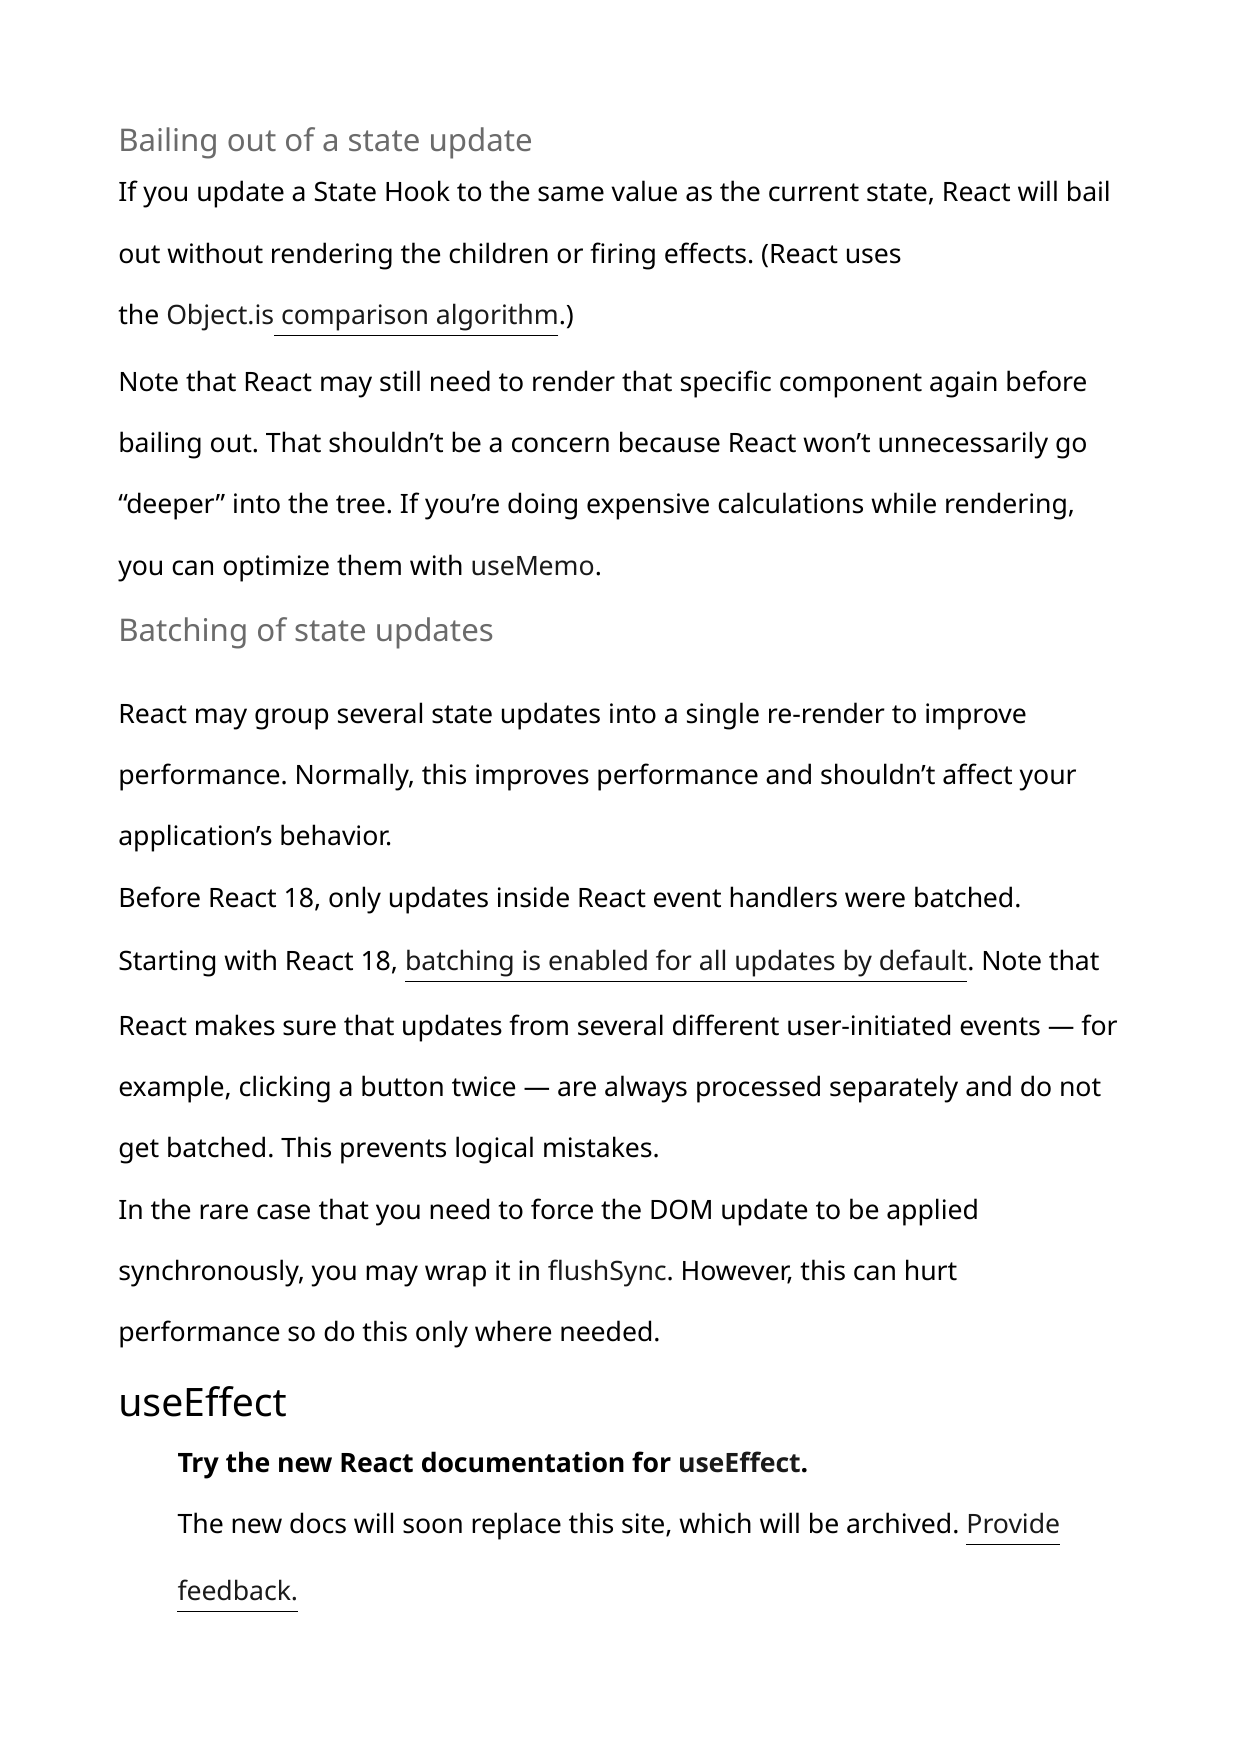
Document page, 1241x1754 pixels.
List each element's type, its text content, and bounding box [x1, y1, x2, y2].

text If you update a State Hook to the same value as the current state, React will bail out without rendering the children or firing effects. (React uses the Object.is comparison algorithm.) [118, 173, 1122, 335]
text In the rare case that you need to force the DOM update to be applied synchronously, you may wrap it in flushSync. However, this can hurt performance so do this only where needed. [118, 1191, 1122, 1349]
subtitle Bailing out of a state update [118, 118, 1122, 161]
subtitle useEffect [118, 1375, 1122, 1428]
text React may group several state updates into a single re-render to improve performance. Normally, this improves performance and shouldn’t affect your application’s behavior. [118, 695, 1122, 853]
text Note that React may still need to render that specific component again before bailing out. That shouldn’t be a concern because React won’t unnecessarily go “deeper” into the tree. If you’re doing expensive calculations while rendering, you can optimize them with useMemo. [118, 363, 1122, 583]
text Try the new React documentation for useEffect. [177, 1444, 1063, 1480]
text Before React 18, only updates inside React event handlers were batched. Starting with React 18, batching is enabled for all updates by default. Note that React makes sure that updates from several different user-initiated events — for example, clicking a button twice — are always processed separately and do not get batched. This prevents logical mistakes. [118, 879, 1122, 1166]
subtitle Batching of state updates [118, 608, 1122, 651]
text The new docs will soon replace this site, which will be archived. Provide feedback. [177, 1505, 1063, 1611]
